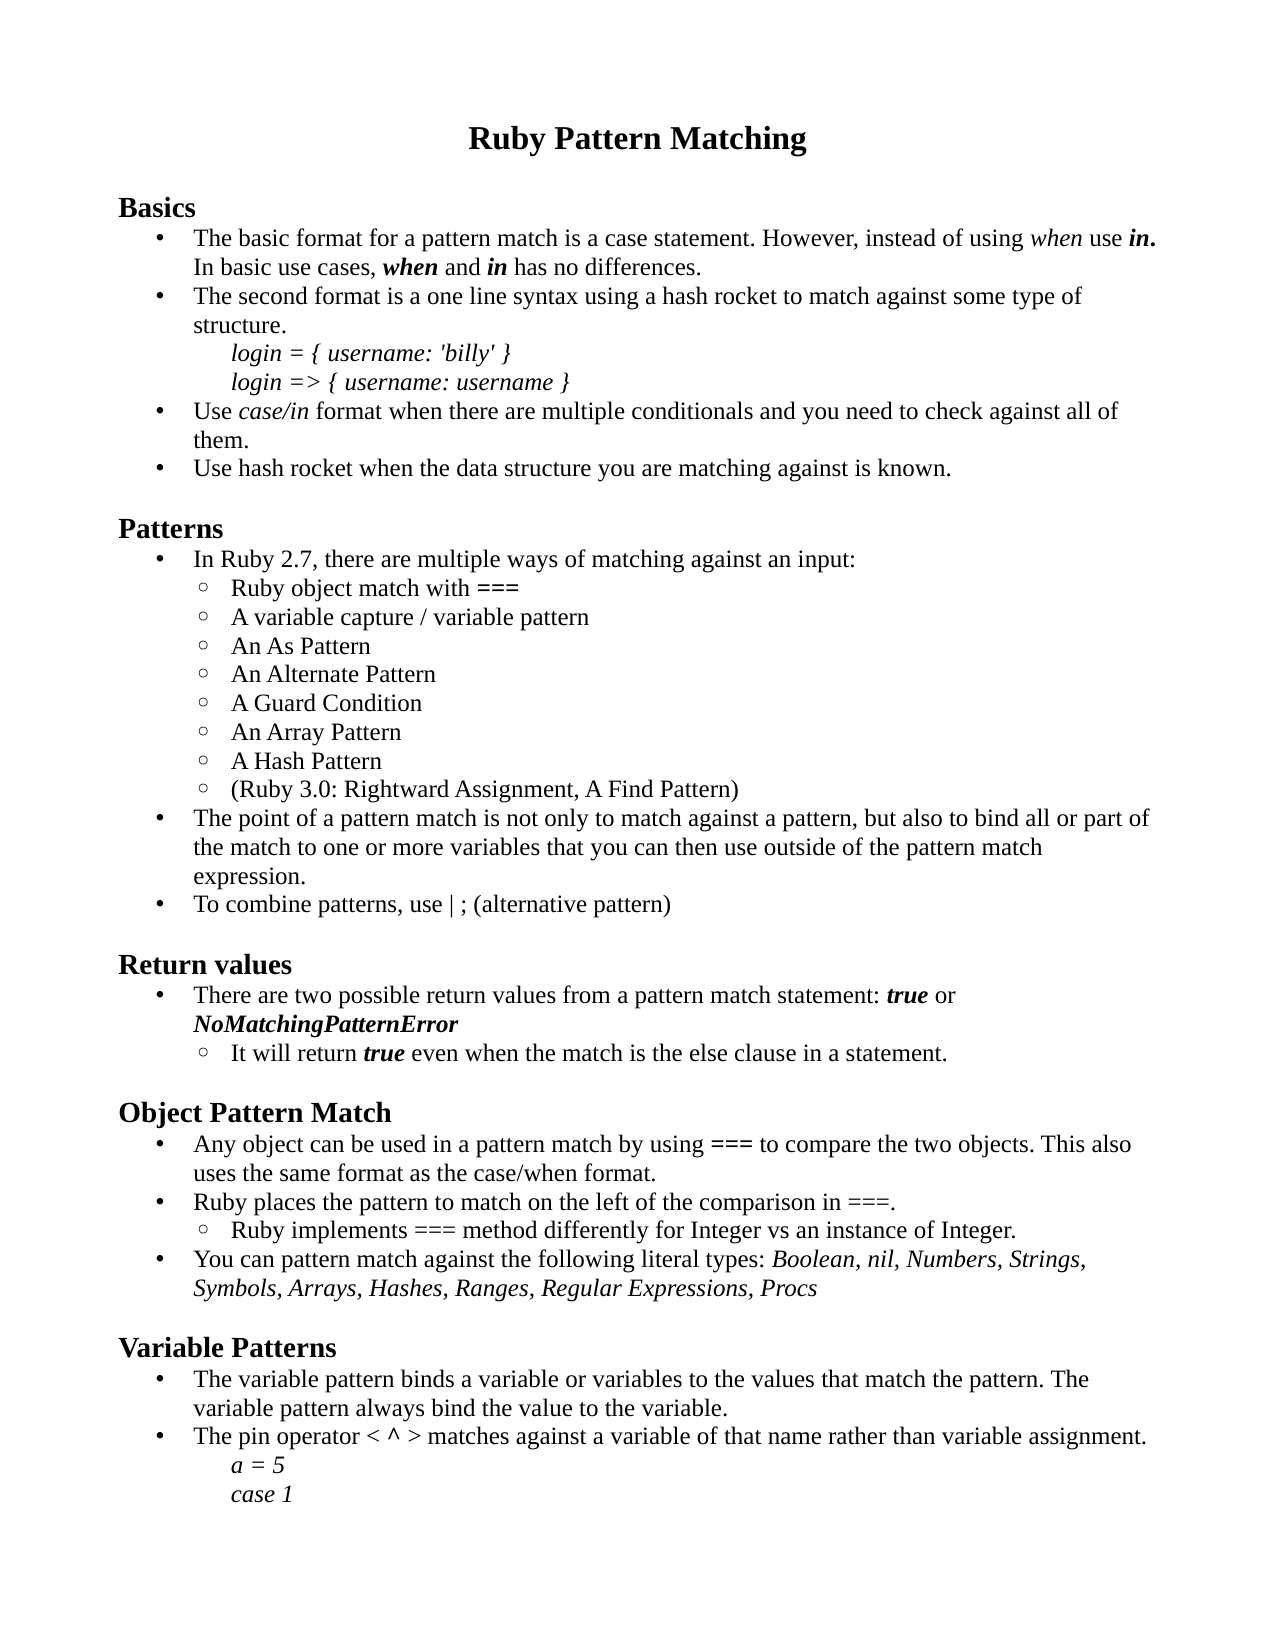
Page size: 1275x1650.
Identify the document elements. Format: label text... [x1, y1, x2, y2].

list An As Pattern [193, 631, 1157, 659]
list A Hash Pattern [193, 746, 1157, 774]
list You can pattern match against the following literal types: Boolean, nil, Numbers, Strings, Symbols, Arrays, Hashes, Ranges, Regular Expressions, Procs [156, 1244, 1157, 1302]
list Any object can be used in a pattern match by using === to compare the two objects. This also uses the same format as the case/when format. [156, 1129, 1157, 1187]
list A variable capture / variable pattern [193, 602, 1157, 631]
list Ruby places the pattern to match on the left of the comparison in ===. [156, 1187, 1157, 1215]
list a = 5 [193, 1450, 1157, 1479]
list (Ruby 3.0: Rightward Assignment, A Find Pattern) [193, 774, 1157, 803]
text Variable Patterns [118, 1330, 1157, 1364]
list The point of a pattern match is not only to match against a pattern, but also to bind all or part of the match to one or more variables that you can then use outside of the pattern match expression. [156, 803, 1157, 889]
list case 1 [193, 1479, 1157, 1508]
list Use hash rocket when the data structure you are matching against is known. [156, 453, 1157, 482]
list The variable pattern binds a variable or variables to the values that match the pattern. The variable pattern always bind the value to the variable. [156, 1364, 1157, 1421]
text Basics [118, 190, 1157, 223]
list The second format is a one line syntax using a hash rocket to match against some type of structure. [156, 281, 1157, 338]
list In Ruby 2.7, there are multiple ways of matching against an input: [156, 544, 1157, 573]
list login = { username: 'billy' } [193, 338, 1157, 367]
list login => { username: username } [193, 367, 1157, 396]
list It will return true even when the match is the else clause in a statement. [193, 1038, 1157, 1067]
list The pin operator < ^ > matches against a variable of that name rather than variable assignment. [156, 1421, 1157, 1450]
list There are two possible return values from a pattern match statement: true or NoMatchingPatternError [156, 981, 1157, 1038]
list To combine patterns, use | ; (alternative pattern) [156, 889, 1157, 918]
list Ruby object match with === [193, 573, 1157, 602]
text Patterns [118, 511, 1157, 544]
list Ruby implements === method differently for Integer vs an instance of Integer. [193, 1215, 1157, 1244]
text Return values [118, 947, 1157, 981]
list The basic format for a pattern match is a case statement. However, instead of using when use in. In basic use cases, when and in has no differences. [156, 223, 1157, 281]
list An Array Pattern [193, 717, 1157, 746]
list Use case/in format when there are multiple conditionals and you need to check against all of them. [156, 396, 1157, 453]
text Ruby Pattern Matching [118, 118, 1157, 156]
text Object Pattern Match [118, 1096, 1157, 1129]
list An Alternate Pattern [193, 659, 1157, 688]
list A Guard Condition [193, 688, 1157, 717]
